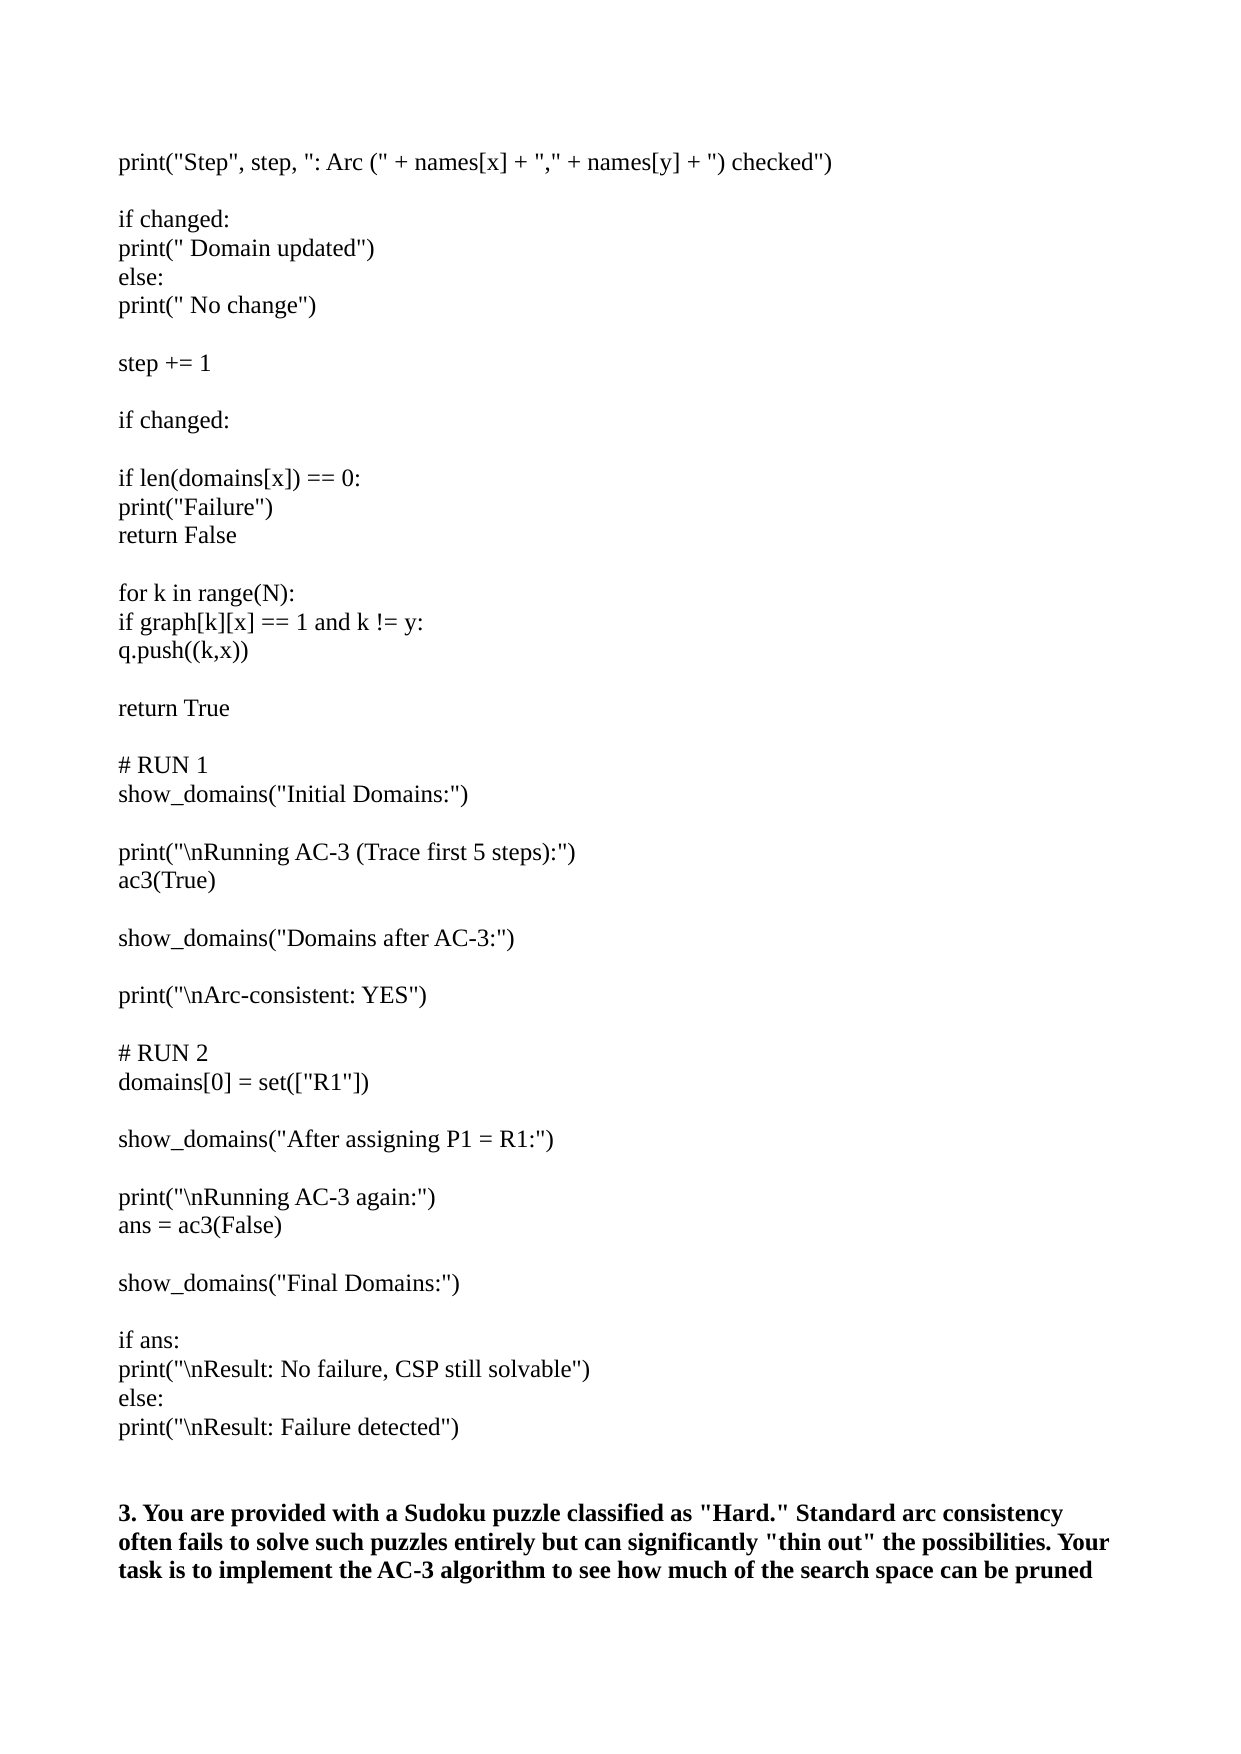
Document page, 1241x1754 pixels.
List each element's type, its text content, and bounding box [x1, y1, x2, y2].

text print(" Domain updated") [118, 233, 1122, 262]
text else: [118, 1383, 1122, 1412]
text show_domains("Final Domains:") [118, 1268, 1122, 1297]
text q.push((k,x)) [118, 636, 1122, 664]
text ac3(True) [118, 866, 1122, 894]
text 3. You are provided with a Sudoku puzzle classified as "Hard." Standard arc consistency often fails to solve such puzzles entirely but can significantly "thin out" the possibilities. Your task is to implement the AC-3 algorithm to see how much of the search space can be pruned [118, 1498, 1122, 1584]
text if len(domains[x]) == 0: [118, 463, 1122, 492]
text for k in range(N): [118, 578, 1122, 607]
text step += 1 [118, 348, 1122, 377]
text print("\nResult: No failure, CSP still solvable") [118, 1354, 1122, 1383]
text ans = ac3(False) [118, 1211, 1122, 1239]
text print("Step", step, ": Arc (" + names[x] + "," + names[y] + ") checked") [118, 147, 1122, 176]
text show_domains("After assigning P1 = R1:") [118, 1124, 1122, 1153]
text print("\nArc-consistent: YES") [118, 981, 1122, 1009]
text print("\nResult: Failure detected") [118, 1412, 1122, 1441]
text # RUN 1 [118, 751, 1122, 779]
text return False [118, 521, 1122, 549]
text show_domains("Domains after AC-3:") [118, 923, 1122, 952]
text domains[0] = set(["R1"]) [118, 1067, 1122, 1096]
text print("\nRunning AC-3 (Trace first 5 steps):") [118, 837, 1122, 866]
text # RUN 2 [118, 1038, 1122, 1067]
text else: [118, 262, 1122, 291]
text if ans: [118, 1326, 1122, 1354]
text if graph[k][x] == 1 and k != y: [118, 607, 1122, 636]
text print(" No change") [118, 291, 1122, 319]
text return True [118, 693, 1122, 722]
text if changed: [118, 204, 1122, 233]
text if changed: [118, 406, 1122, 434]
text show_domains("Initial Domains:") [118, 779, 1122, 808]
text print("\nRunning AC-3 again:") [118, 1182, 1122, 1211]
text print("Failure") [118, 492, 1122, 521]
